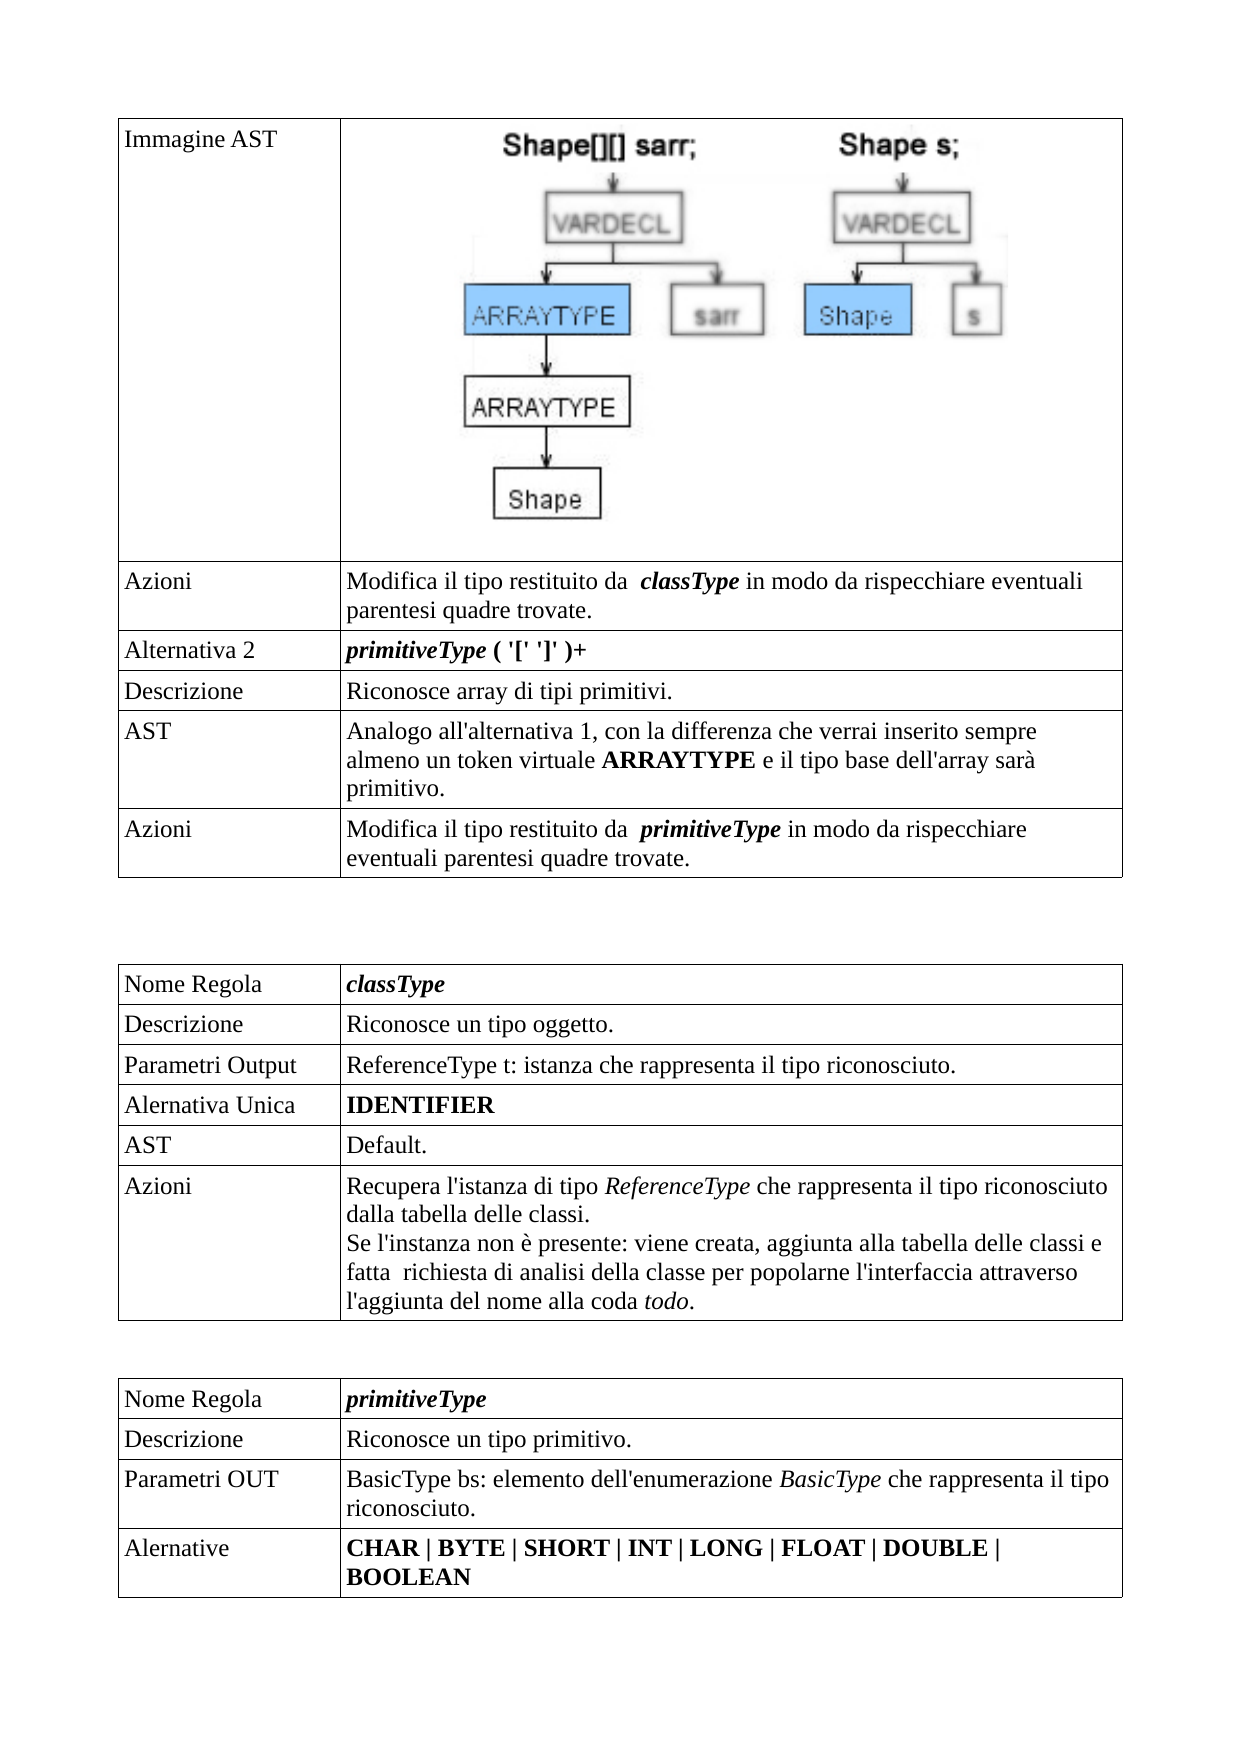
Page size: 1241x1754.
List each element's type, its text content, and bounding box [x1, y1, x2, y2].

table_cell Riconosce un tipo primitivo. [341, 1419, 1122, 1458]
table_cell [341, 119, 1122, 561]
table_cell Parametri Output [119, 1045, 340, 1084]
table_cell Azioni [119, 1166, 340, 1320]
table_cell Alernative [119, 1529, 340, 1597]
table_cell Immagine AST [119, 119, 340, 561]
table_cell Riconosce un tipo oggetto. [341, 1005, 1122, 1044]
table_cell Alernativa Unica [119, 1085, 340, 1125]
table_cell Modifica il tipo restituito da primitiveType in modo da rispecchiare eventuali parentesi quadre trovate. [341, 809, 1122, 877]
picture [454, 123, 1009, 526]
table_cell Recupera l'istanza di tipo ReferenceType che rappresenta il tipo riconosciuto dalla tabella delle classi. Se l'instanza non è presente: viene creata, aggiunta alla tabella delle classi e fatta richiesta di analisi della classe per popolarne l'interfaccia attraverso l'aggiunta del nome alla coda todo. [341, 1166, 1122, 1320]
table_cell AST [119, 1126, 340, 1165]
table_cell Azioni [119, 809, 340, 877]
table_cell CHAR | BYTE | SHORT | INT | LONG | FLOAT | DOUBLE | BOOLEAN [341, 1529, 1122, 1597]
table_cell Descrizione [119, 671, 340, 710]
table_cell Parametri OUT [119, 1460, 340, 1528]
table_cell Analogo all'alternativa 1, con la differenza che verrai inserito sempre almeno un token virtuale ARRAYTYPE e il tipo base dell'array sarà primitivo. [341, 711, 1122, 808]
table_cell ReferenceType t: istanza che rappresenta il tipo riconosciuto. [341, 1045, 1122, 1084]
table_cell Alternativa 2 [119, 631, 340, 670]
table_cell Azioni [119, 562, 340, 629]
table_cell IDENTIFIER [341, 1085, 1122, 1125]
table_header Nome Regola [119, 1379, 340, 1418]
table_cell primitiveType ( '[' ']' )+ [341, 631, 1122, 670]
table_header classType [341, 965, 1122, 1004]
table_cell BasicType bs: elemento dell'enumerazione BasicType che rappresenta il tipo riconosciuto. [341, 1460, 1122, 1528]
table_cell Modifica il tipo restituito da classType in modo da rispecchiare eventuali parentesi quadre trovate. [341, 562, 1122, 629]
table_cell Riconosce array di tipi primitivi. [341, 671, 1122, 710]
table_header Nome Regola [119, 965, 340, 1004]
table_header primitiveType [341, 1379, 1122, 1418]
table_cell Default. [341, 1126, 1122, 1165]
table_cell Descrizione [119, 1419, 340, 1458]
table_cell Descrizione [119, 1005, 340, 1044]
table_cell AST [119, 711, 340, 808]
